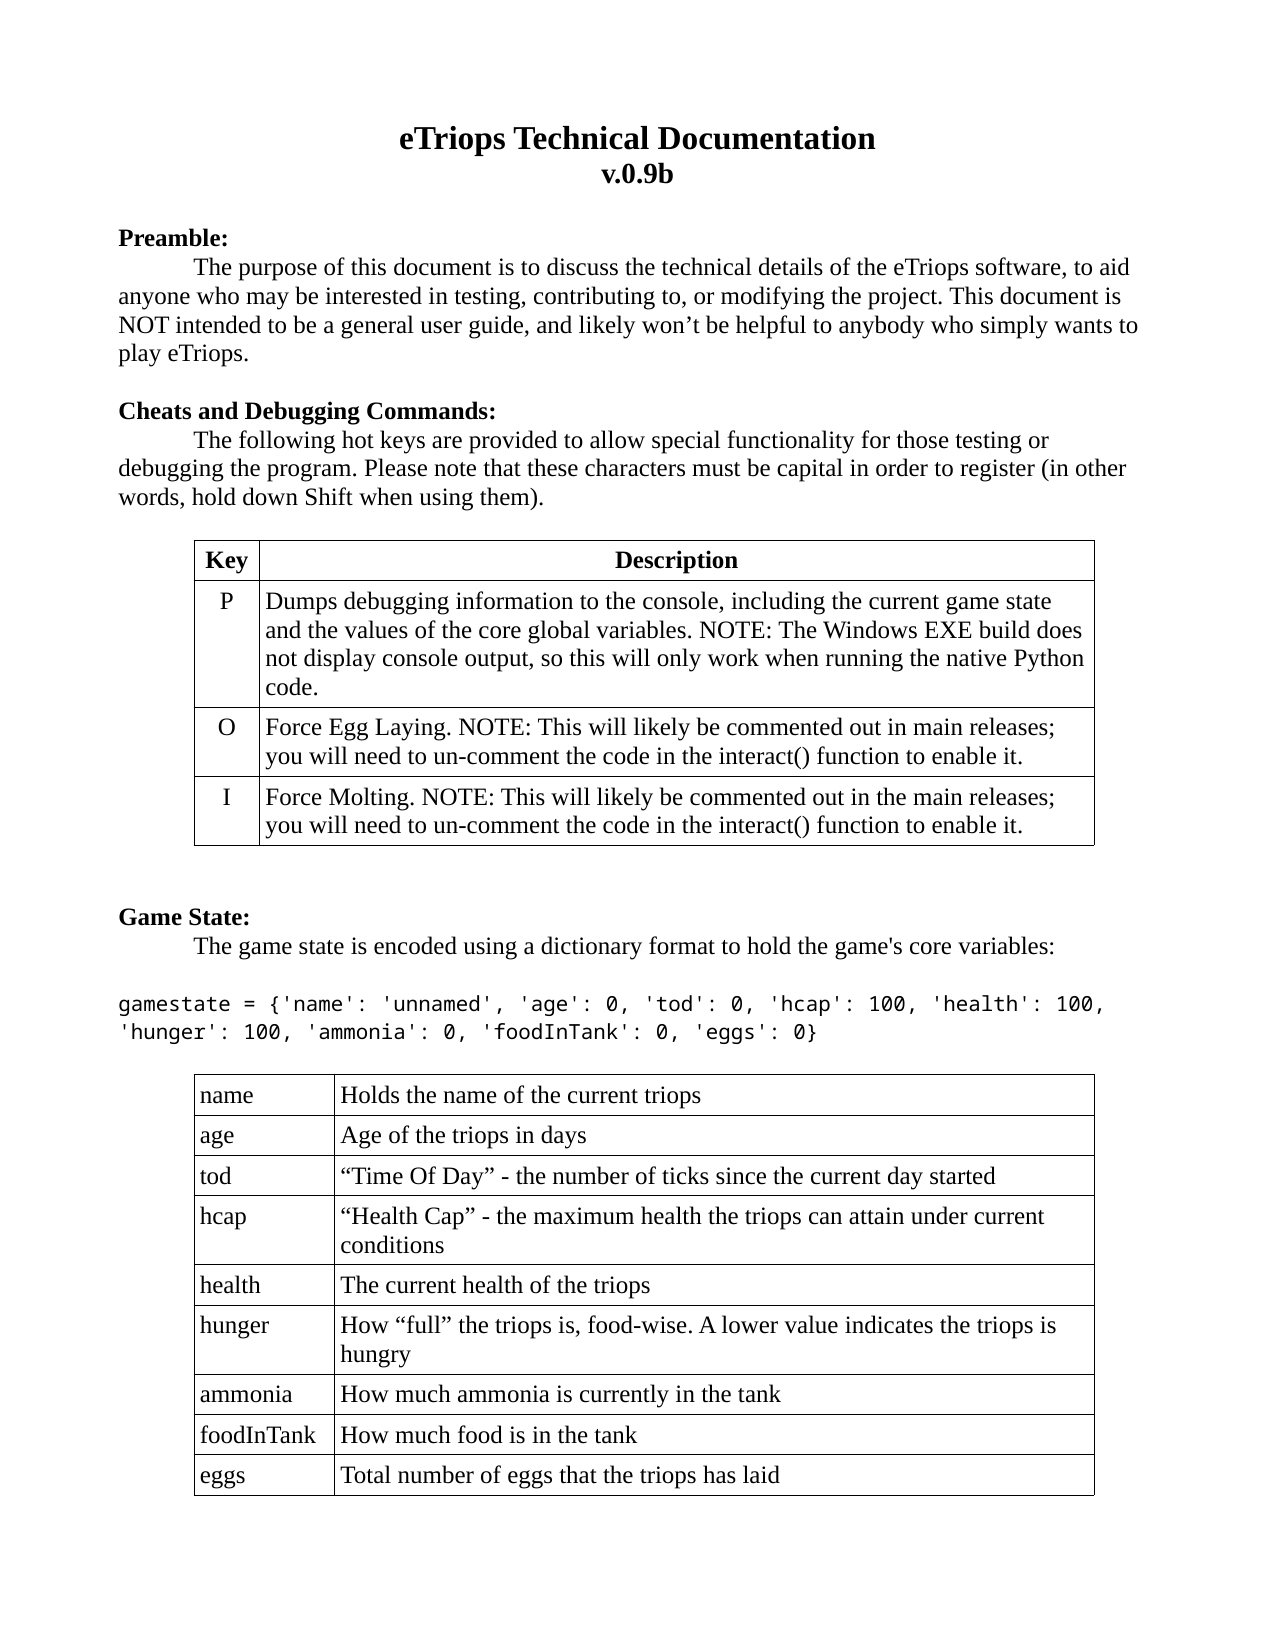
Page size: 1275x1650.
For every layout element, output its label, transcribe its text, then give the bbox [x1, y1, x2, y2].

table_cell ammonia [195, 1375, 334, 1414]
text The following hot keys are provided to allow special functionality for those testing or debugging the program. Please note that these characters must be capital in order to register (in other words, hold down Shift when using them). [118, 425, 1157, 540]
table_cell The current health of the triops [335, 1265, 1094, 1304]
table_cell health [195, 1265, 334, 1304]
table_cell Force Molting. NOTE: This will likely be commented out in the main releases; you will need to un-comment the code in the interact() function to enable it. [260, 777, 1094, 845]
table_cell hunger [195, 1306, 334, 1374]
table_cell O [195, 708, 259, 776]
table_cell Age of the triops in days [335, 1116, 1094, 1155]
text eTriops Technical Documentation [118, 118, 1157, 156]
table_cell hcap [195, 1196, 334, 1264]
table_cell “Health Cap” - the maximum health the triops can attain under current conditions [335, 1196, 1094, 1264]
table_cell tod [195, 1156, 334, 1195]
table_cell age [195, 1116, 334, 1155]
table_cell Dumps debugging information to the console, including the current game state and the values of the core global variables. NOTE: The Windows EXE build does not display console output, so this will only work when running the native Python code. [260, 581, 1094, 707]
table_cell P [195, 581, 259, 707]
table_cell “Time Of Day” - the number of ticks since the current day started [335, 1156, 1094, 1195]
text Game State: [118, 902, 1157, 931]
table_cell foodInTank [195, 1415, 334, 1454]
table_header name [195, 1075, 334, 1114]
text Preamble: [118, 223, 1157, 252]
table_cell eggs [195, 1455, 334, 1494]
text Cheats and Debugging Commands: [118, 396, 1157, 425]
text v.0.9b [118, 156, 1157, 190]
table_cell Force Egg Laying. NOTE: This will likely be commented out in main releases; you will need to un-comment the code in the interact() function to enable it. [260, 708, 1094, 776]
table_header Key [195, 541, 259, 580]
text The game state is encoded using a dictionary format to hold the game's core variables: [118, 931, 1157, 960]
table_cell Total number of eggs that the triops has laid [335, 1455, 1094, 1494]
text The purpose of this document is to discuss the technical details of the eTriops software, to aid anyone who may be interested in testing, contributing to, or modifying the project. This document is NOT intended to be a general user guide, and likely won’t be helpful to anybody who simply wants to play eTriops. [118, 252, 1157, 367]
table_cell I [195, 777, 259, 845]
table_cell How much ammonia is currently in the tank [335, 1375, 1094, 1414]
table_header Description [260, 541, 1094, 580]
table_header Holds the name of the current triops [335, 1075, 1094, 1114]
text gamestate = {'name': 'unnamed', 'age': 0, 'tod': 0, 'hcap': 100, 'health': 100, 'hunger': 100, 'ammonia': 0, 'foodInTank': 0, 'eggs': 0} [118, 989, 1157, 1046]
table_cell How much food is in the tank [335, 1415, 1094, 1454]
table_cell How “full” the triops is, food-wise. A lower value indicates the triops is hungry [335, 1306, 1094, 1374]
